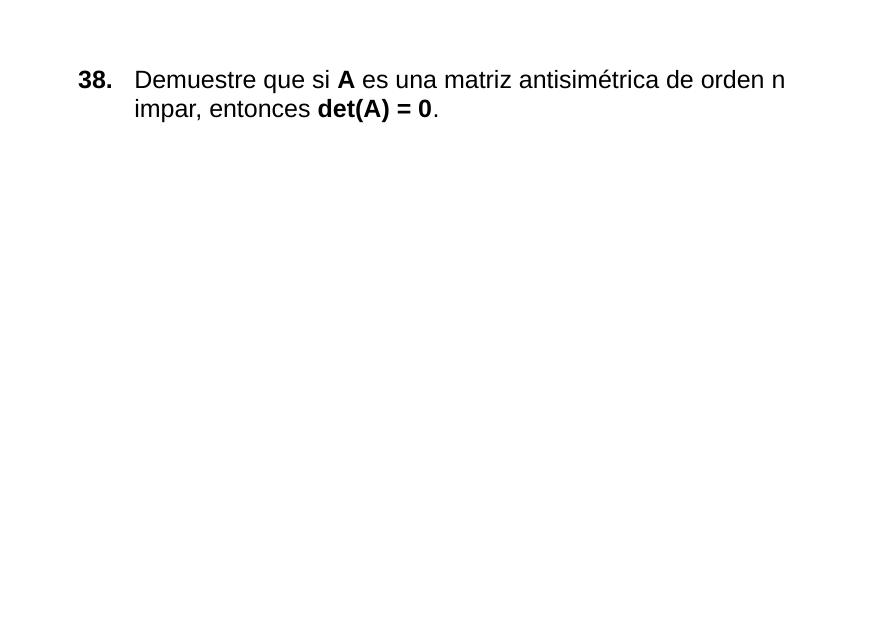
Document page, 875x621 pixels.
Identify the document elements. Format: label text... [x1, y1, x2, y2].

list Demuestre que si A es una matriz antisimétrica de orden n impar, entonces det(A) = 0. [78, 65, 815, 122]
